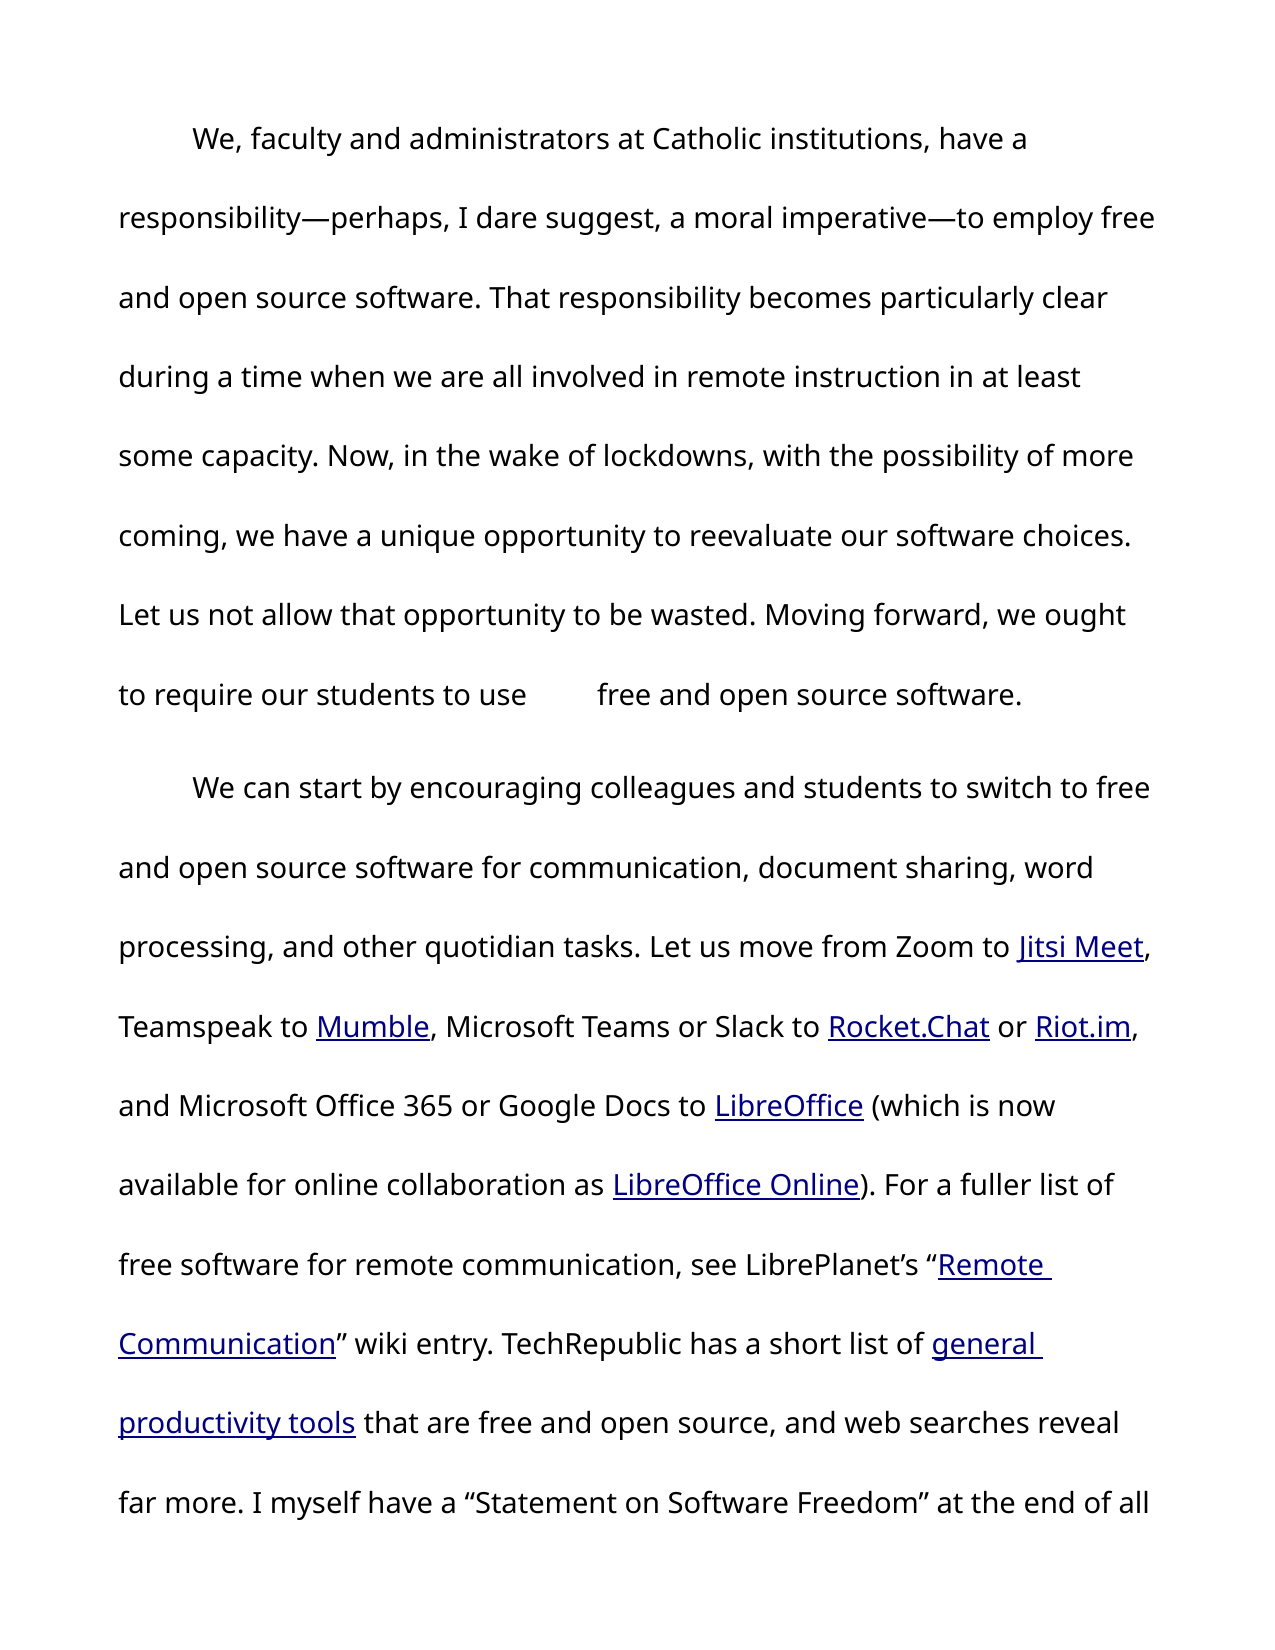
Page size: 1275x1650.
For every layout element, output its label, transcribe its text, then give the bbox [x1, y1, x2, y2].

text We can start by encouraging colleagues and students to switch to free and open source software for communication, document sharing, word processing, and other quotidian tasks. Let us move from Zoom to Jitsi Meet, Teamspeak to Mumble, Microsoft Teams or Slack to Rocket.Chat or Riot.im, and Microsoft Office 365 or Google Docs to LibreOffice (which is now available for online collaboration as LibreOffice Online). For a fuller list of free software for remote communication, see LibrePlanet’s “Remote Communication” wiki entry. TechRepublic has a short list of general productivity tools that are free and open source, and web searches reveal far more. I myself have a “Statement on Software Freedom” at the end of all [118, 768, 1157, 1522]
text We, faculty and administrators at Catholic institutions, have a responsibility—perhaps, I dare suggest, a moral imperative—to employ free and open source software. That responsibility becomes particularly clear during a time when we are all involved in remote instruction in at least some capacity. Now, in the wake of lockdowns, with the possibility of more coming, we have a unique opportunity to reevaluate our software choices. Let us not allow that opportunity to be wasted. Moving forward, we ought to require our students to use only free and open source software. [118, 118, 1157, 713]
